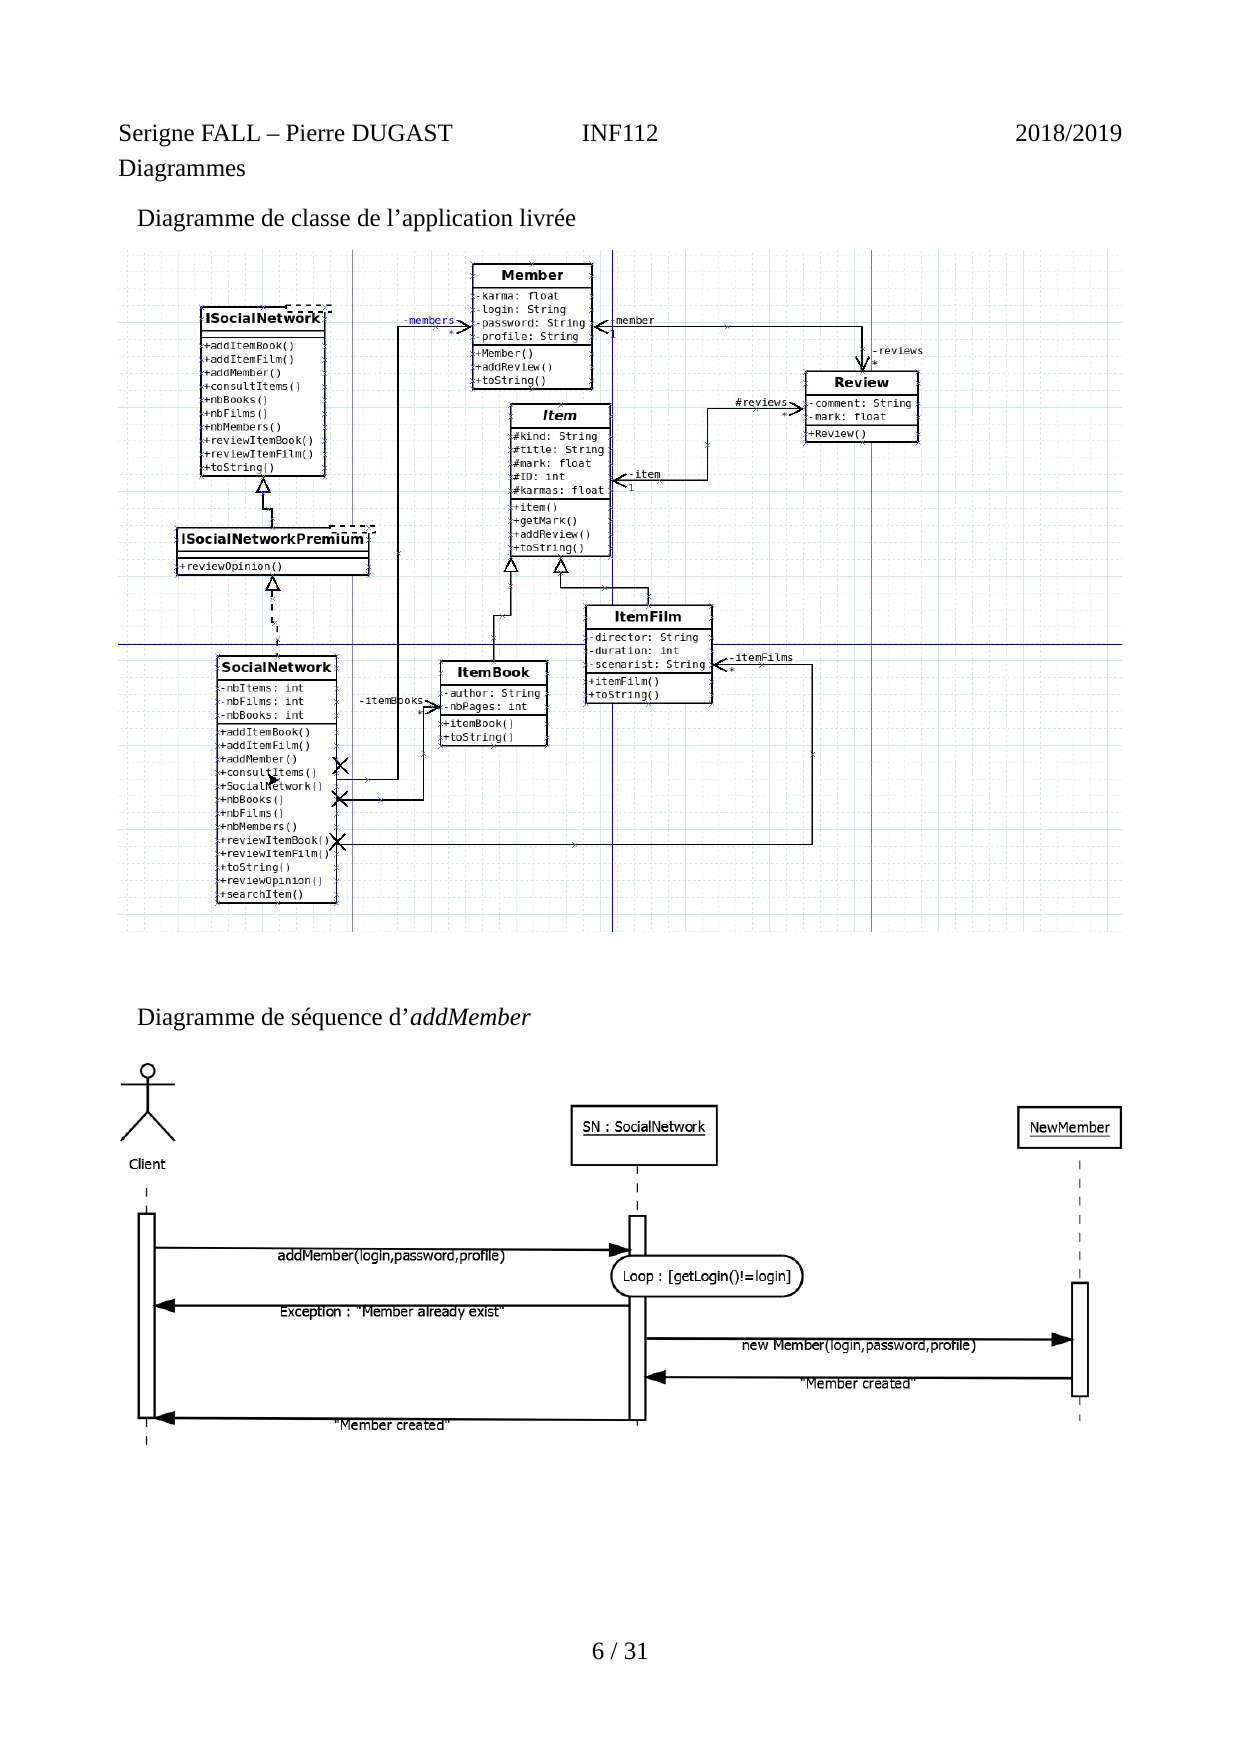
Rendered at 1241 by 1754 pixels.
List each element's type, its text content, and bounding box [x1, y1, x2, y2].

subtitle Diagramme de séquence d’addMember [118, 1002, 1122, 1031]
picture [118, 1049, 1123, 1449]
picture [118, 250, 1123, 932]
subtitle Diagrammes [118, 153, 1122, 182]
subtitle Diagramme de classe de l’application livrée [118, 203, 1122, 232]
